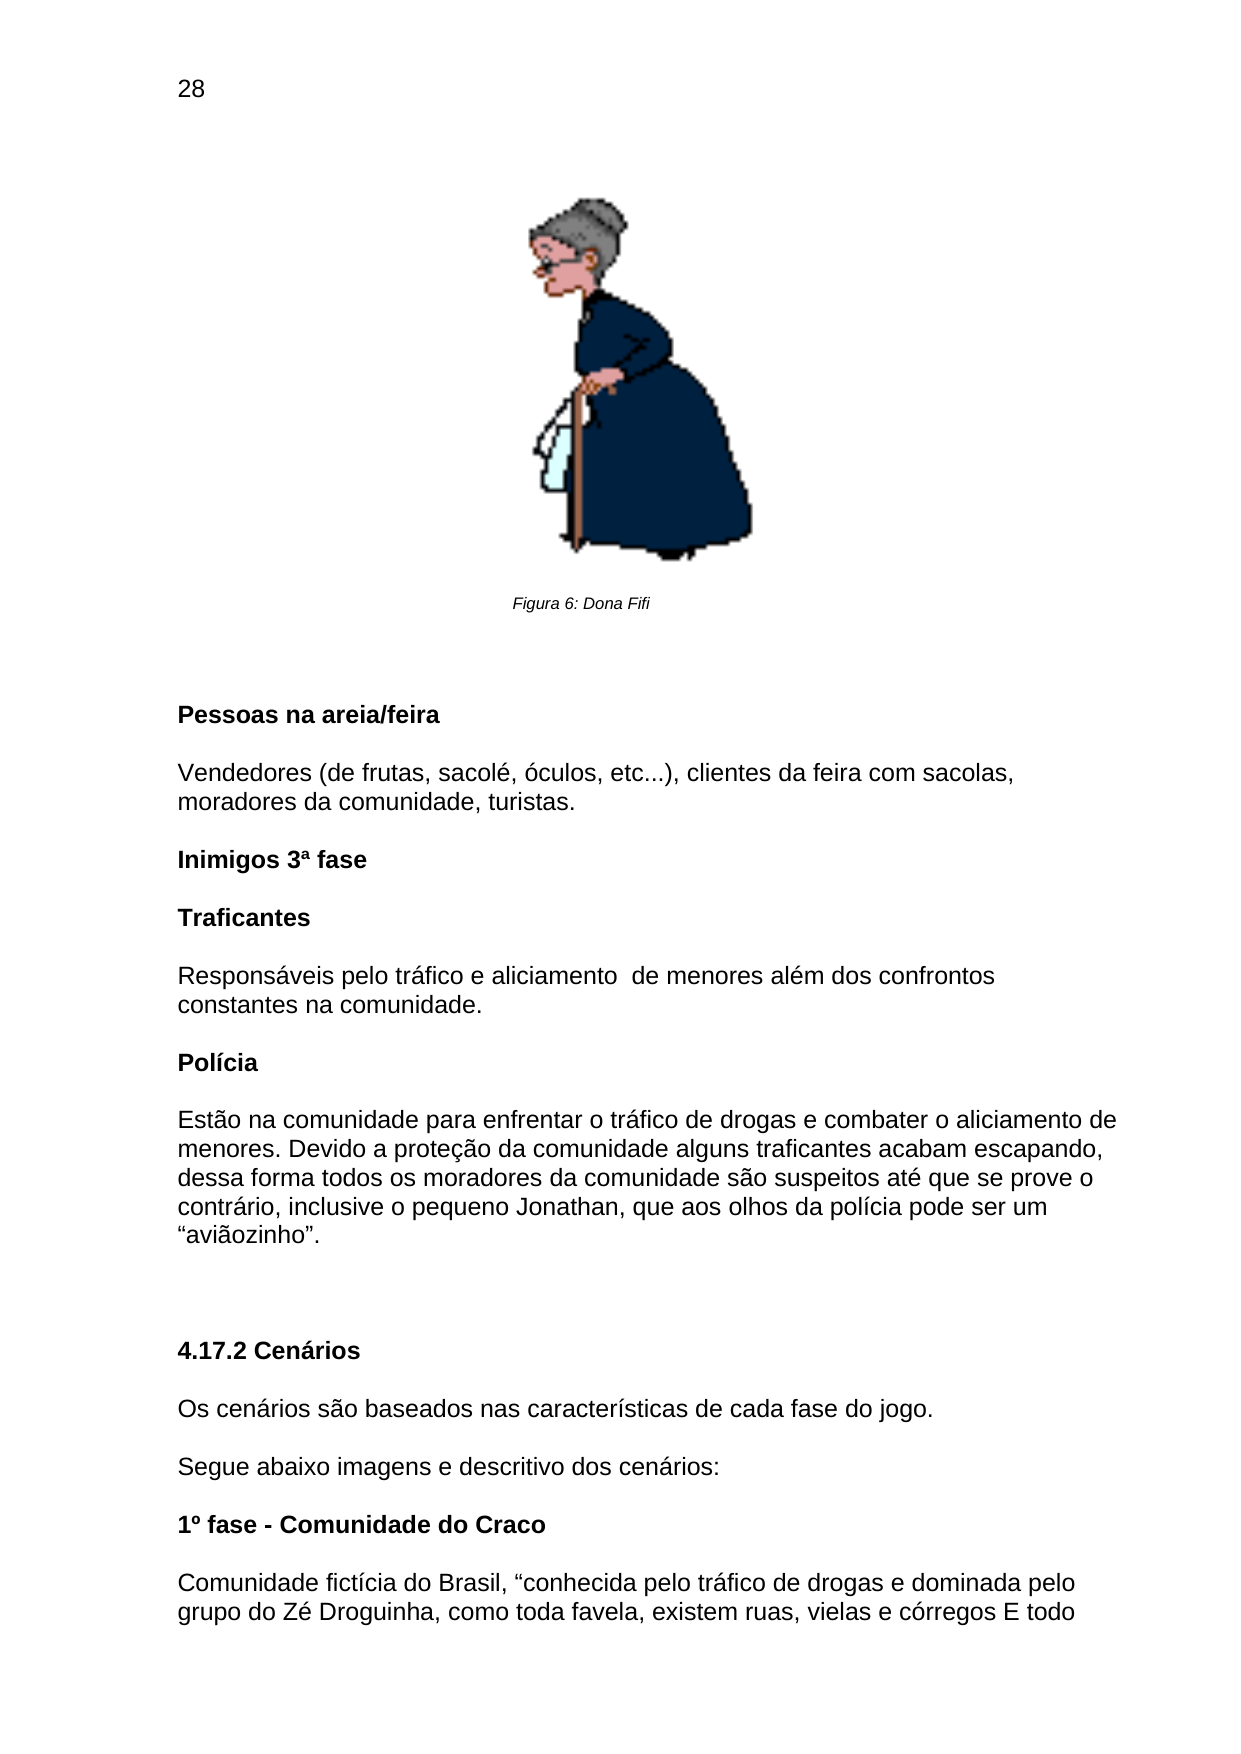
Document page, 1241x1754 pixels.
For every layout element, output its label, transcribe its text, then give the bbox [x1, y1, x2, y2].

text Os cenários são baseados nas características de cada fase do jogo. [177, 1394, 1122, 1423]
text Traficantes [177, 903, 1122, 932]
text Responsáveis pelo tráfico e aliciamento de menores além dos confrontos constantes na comunidade. [177, 961, 1122, 1018]
text Pessoas na areia/feira [177, 700, 1122, 729]
text Inimigos 3ª fase [177, 845, 1122, 874]
text Comunidade fictícia do Brasil, “conhecida pelo tráfico de drogas e dominada pelo grupo do Zé Droguinha, como toda favela, existem ruas, vielas e córregos E todo [177, 1568, 1122, 1625]
text Estão na comunidade para enfrentar o tráfico de drogas e combater o aliciamento de menores. Devido a proteção da comunidade alguns traficantes acabam escapando, dessa forma todos os moradores da comunidade são suspeitos até que se prove o contrário, inclusive o pequeno Jonathan, que aos olhos da polícia pode ser um “aviãozinho”. [177, 1105, 1122, 1249]
text 1º fase - Comunidade do Craco [177, 1510, 1122, 1539]
text Figura 6: Dona Fifi [512, 588, 787, 613]
text Polícia [177, 1047, 1122, 1076]
text Vendedores (de frutas, sacolé, óculos, etc...), clientes da feira com sacolas, moradores da comunidade, turistas. [177, 758, 1122, 816]
text 4.17.2 Cenários [177, 1336, 1122, 1365]
text Segue abaixo imagens e descritivo dos cenários: [177, 1452, 1122, 1481]
picture [512, 189, 787, 588]
